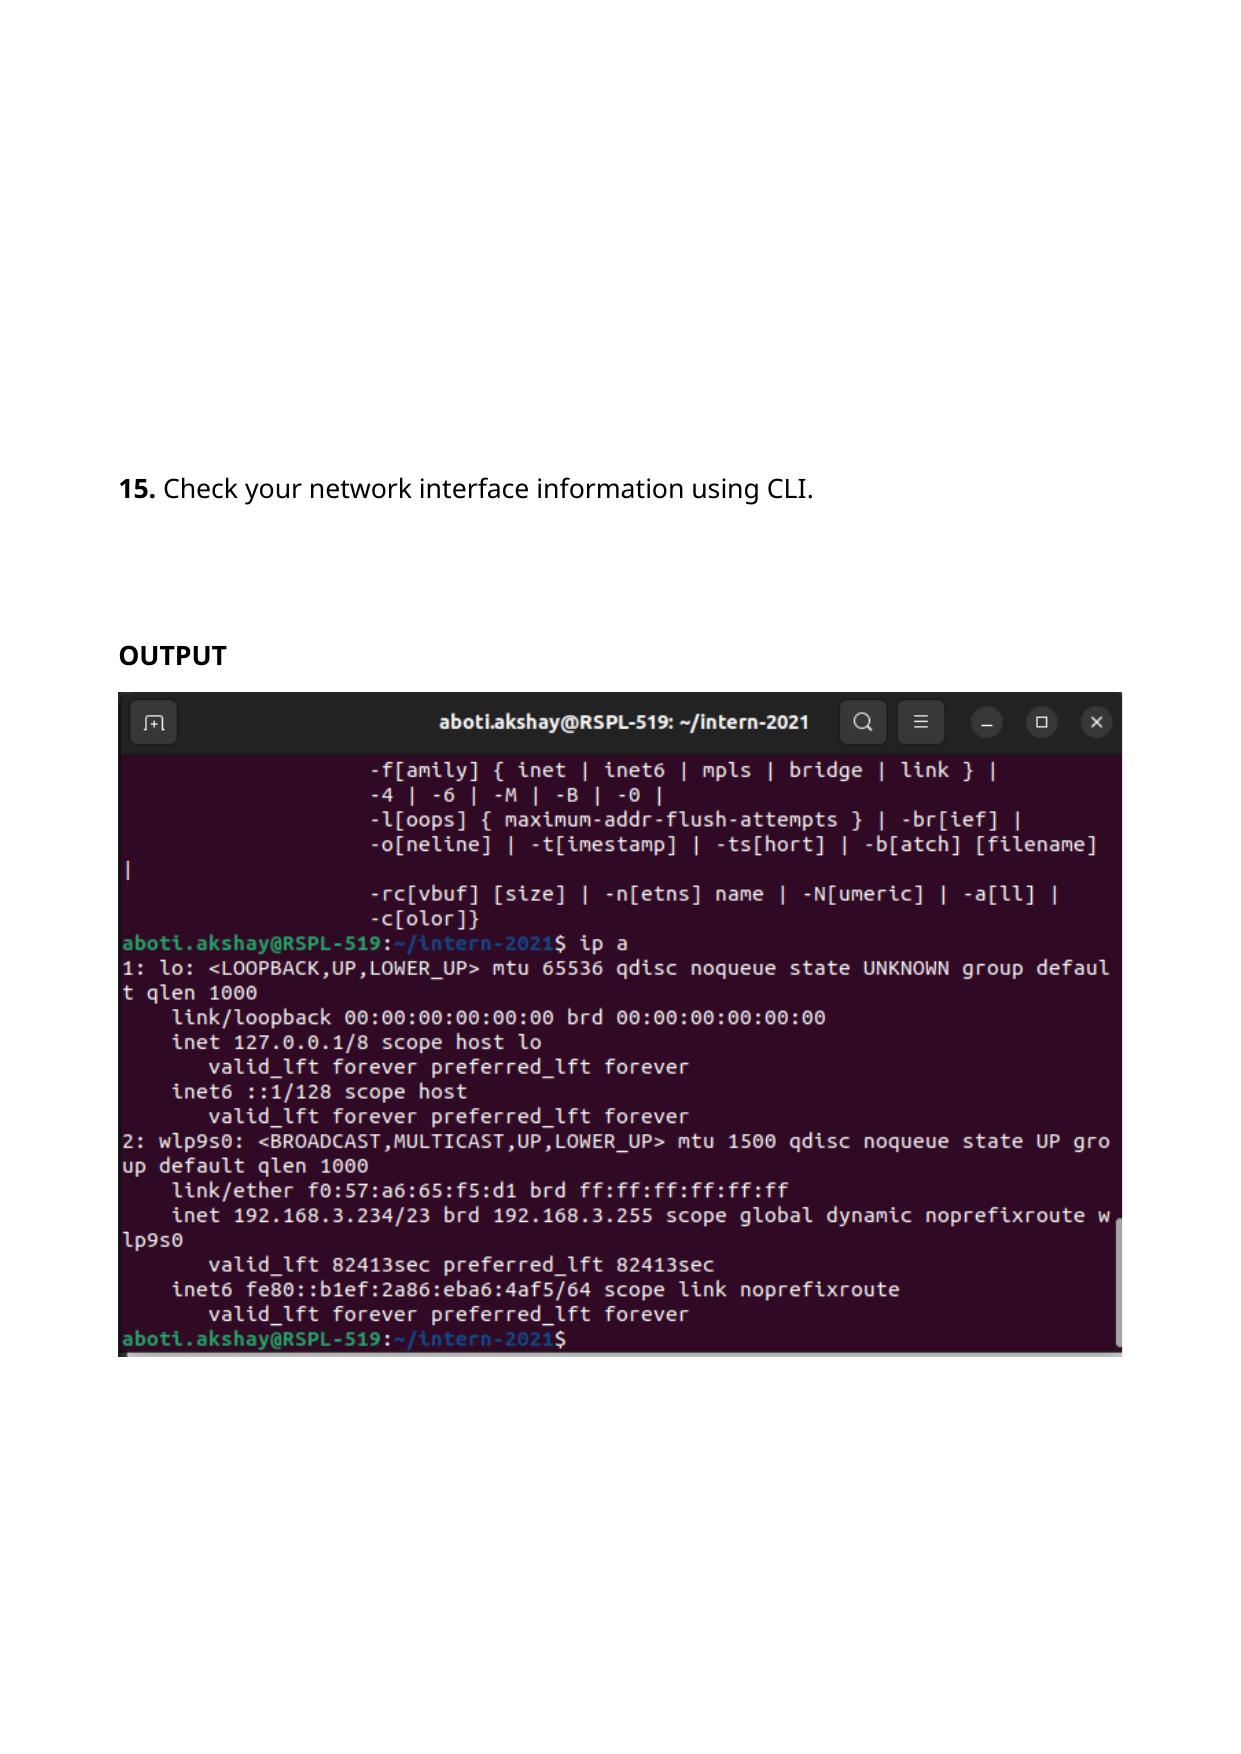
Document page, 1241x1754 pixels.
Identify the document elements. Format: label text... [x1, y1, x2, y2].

text OUTPUT [118, 637, 1122, 673]
picture [118, 692, 1123, 1357]
text 15. Check your network interface information using CLI. [118, 470, 1122, 506]
